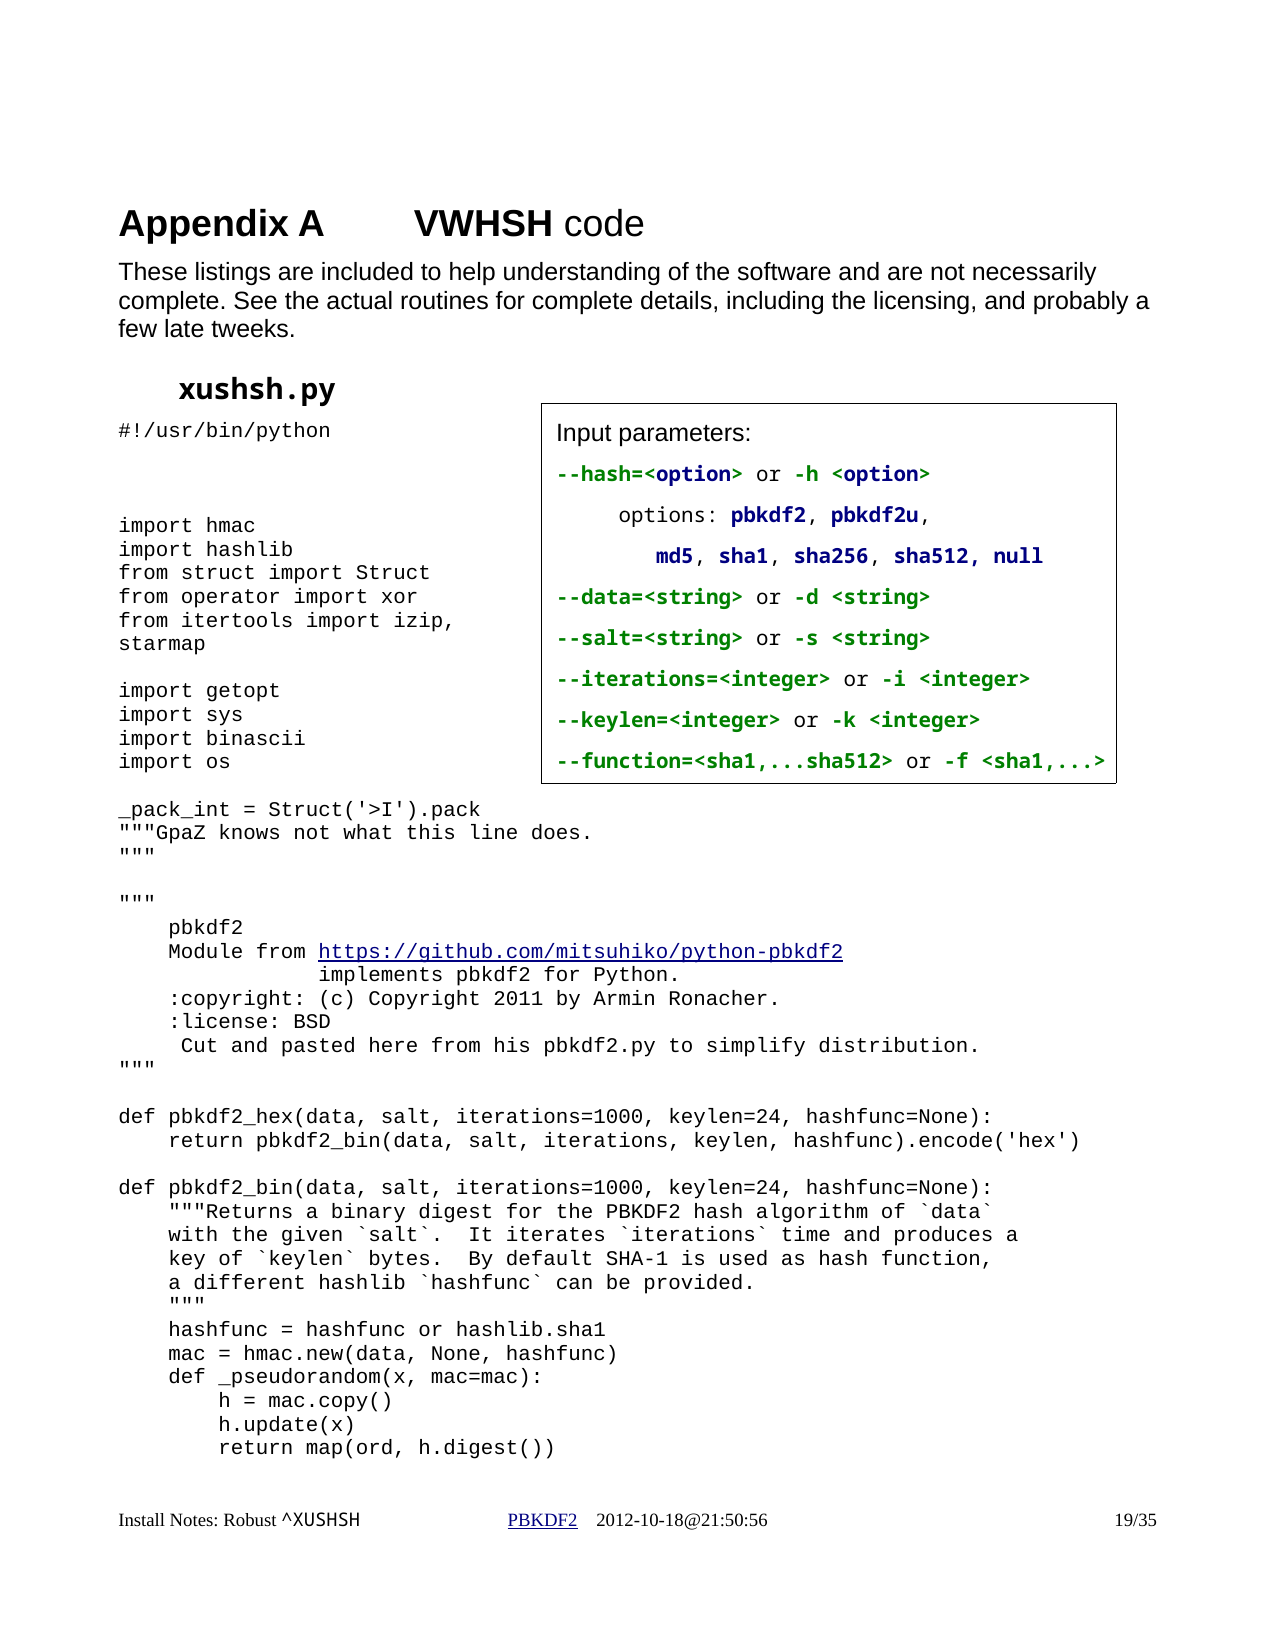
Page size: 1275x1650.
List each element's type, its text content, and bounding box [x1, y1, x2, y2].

text """ [118, 893, 1183, 917]
text :copyright: (c) Copyright 2011 by Armin Ronacher. [118, 988, 1183, 1012]
text [1117, 751, 1183, 775]
text h.update(x) [118, 1413, 1183, 1437]
text h = mac.copy() [118, 1390, 1183, 1413]
text _pack_int = Struct('>I').pack [118, 799, 1183, 822]
text implements pbkdf2 for Python. [118, 964, 1183, 988]
text a different hashlib `hashfunc` can be provided. [118, 1272, 1183, 1295]
text [1117, 609, 1183, 657]
text Cut and pasted here from his pbkdf2.py to simplify distribution. [118, 1035, 1183, 1059]
text [1117, 562, 1183, 586]
text with the given `salt`. It iterates `iterations` time and produces a [118, 1224, 1183, 1248]
text """ [118, 1059, 1183, 1082]
text [1117, 539, 1183, 562]
text md5, sha1, sha256, sha512, null [556, 541, 1107, 569]
text key of `keylen` bytes. By default SHA-1 is used as hash function, [118, 1248, 1183, 1272]
text [1117, 420, 1183, 444]
text import hashlib [118, 539, 541, 562]
text --function=<sha1,...sha512> or -f <sha1,...> [556, 746, 1107, 774]
text [1117, 681, 1183, 704]
text from itertools import izip, starmap [118, 609, 541, 657]
subtitle Appendix A VWHSH code [118, 201, 1183, 244]
text [1117, 515, 1183, 539]
text """ [118, 846, 1183, 870]
text import hmac [118, 515, 541, 539]
text import binascii [118, 728, 541, 751]
text --data=<string> or -d <string> [556, 582, 1107, 611]
text Module from https://github.com/mitsuhiko/python-pbkdf2 [118, 941, 1183, 964]
text --salt=<string> or -s <string> [556, 623, 1107, 651]
text from struct import Struct [118, 562, 541, 586]
text import os [118, 751, 541, 775]
text Input parameters: [556, 418, 1107, 447]
text --iterations=<integer> or -i <integer> [556, 664, 1107, 692]
text import sys [118, 704, 541, 728]
text [1117, 586, 1183, 609]
text from operator import xor [118, 586, 541, 609]
text """ [118, 1295, 1183, 1319]
subtitle xushsh.py [118, 368, 1183, 408]
text return pbkdf2_bin(data, salt, iterations, keylen, hashfunc).encode('hex') [118, 1130, 1183, 1153]
subtitle [542, 404, 1116, 783]
text #!/usr/bin/python [118, 420, 541, 444]
text hashfunc = hashfunc or hashlib.sha1 [118, 1319, 1183, 1343]
text --hash=<option> or -h <option> [556, 459, 1107, 488]
text """Returns a binary digest for the PBKDF2 hash algorithm of `data` [118, 1201, 1183, 1224]
text [1117, 704, 1183, 728]
text def pbkdf2_bin(data, salt, iterations=1000, keylen=24, hashfunc=None): [118, 1177, 1183, 1201]
text return map(ord, h.digest()) [118, 1437, 1183, 1461]
text import getopt [118, 681, 541, 704]
text options: pbkdf2, pbkdf2u, [556, 500, 1107, 529]
text These listings are included to help understanding of the software and are not necessarily complete. See the actual routines for complete details, including the licensing, and probably a few late tweeks. [118, 257, 1183, 343]
text """GpaZ knows not what this line does. [118, 822, 1183, 846]
text def pbkdf2_hex(data, salt, iterations=1000, keylen=24, hashfunc=None): [118, 1106, 1183, 1130]
text :license: BSD [118, 1012, 1183, 1035]
text [1117, 728, 1183, 751]
text mac = hmac.new(data, None, hashfunc) [118, 1343, 1183, 1366]
text def _pseudorandom(x, mac=mac): [118, 1366, 1183, 1390]
text pbkdf2 [118, 917, 1183, 941]
text --keylen=<integer> or -k <integer> [556, 705, 1107, 733]
